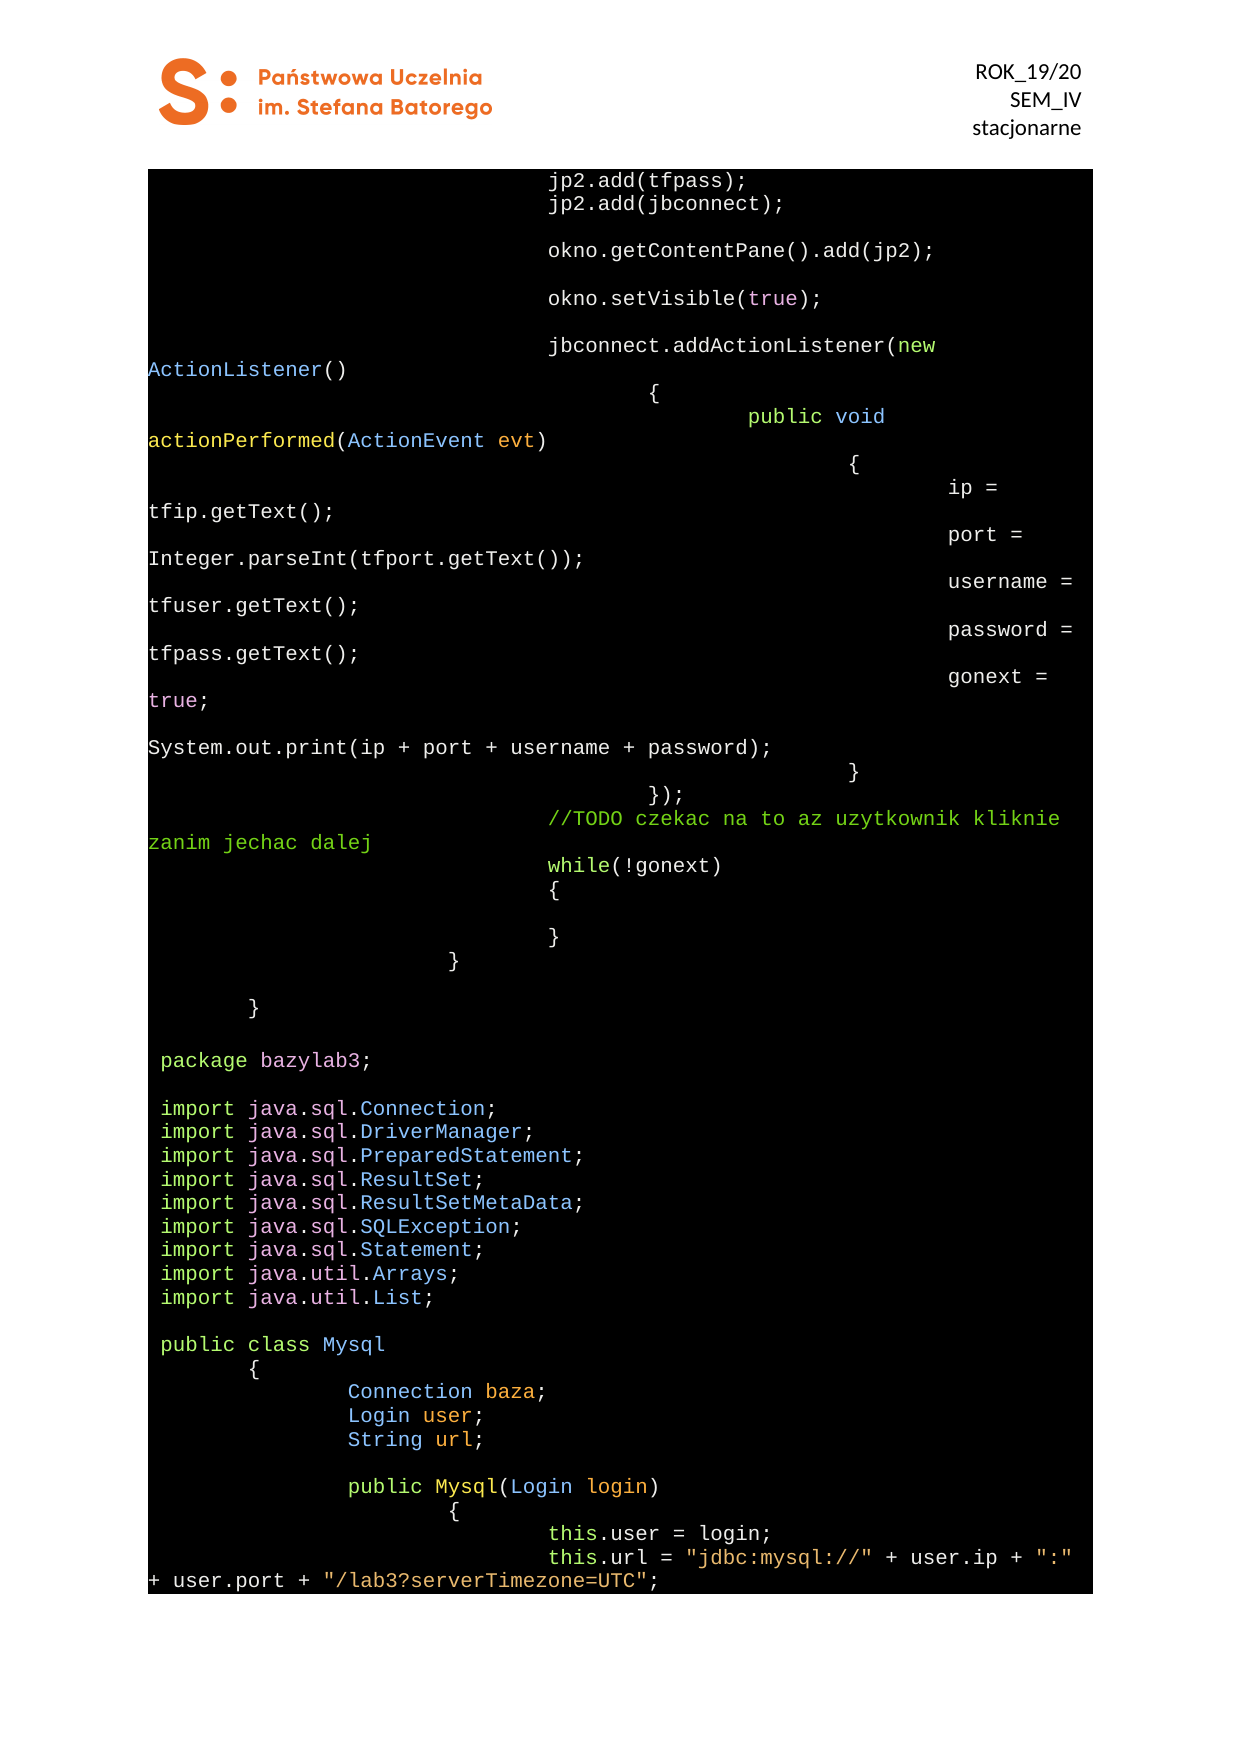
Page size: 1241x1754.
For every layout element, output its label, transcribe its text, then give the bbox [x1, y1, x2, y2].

text gonext = true; [148, 666, 1093, 713]
text public class Mysql [148, 1334, 1093, 1358]
text import java.sql.DriverManager; [148, 1121, 1093, 1145]
text import java.sql.PreparedStatement; [148, 1145, 1093, 1168]
text import java.sql.Connection; [148, 1098, 1093, 1121]
text { [148, 879, 1093, 903]
text } [148, 761, 1093, 784]
text Login user; [148, 1405, 1093, 1429]
text port = Integer.parseInt(tfport.getText()); [148, 524, 1093, 572]
text jp2.add(tfpass); [148, 169, 1093, 193]
text username = tfuser.getText(); [148, 572, 1093, 619]
picture [158, 58, 492, 125]
text { [148, 1358, 1093, 1381]
text } [148, 950, 1093, 973]
text import java.sql.ResultSet; [148, 1168, 1093, 1192]
text import java.sql.SQLException; [148, 1216, 1093, 1239]
text ip = tfip.getText(); [148, 477, 1093, 524]
text { [148, 1499, 1093, 1523]
text this.url = "jdbc:mysql://" + user.ip + ":" + user.port + "/lab3?serverTimezone=UTC"; [148, 1547, 1093, 1594]
text while(!gonext) [148, 855, 1093, 879]
text import java.sql.Statement; [148, 1239, 1093, 1263]
text System.out.print(ip + port + username + password); [148, 713, 1093, 761]
text okno.getContentPane().add(jp2); [148, 241, 1093, 264]
text import java.util.List; [148, 1287, 1093, 1310]
text jbconnect.addActionListener(new ActionListener() [148, 335, 1093, 382]
text jp2.add(jbconnect); [148, 193, 1093, 217]
text import java.util.Arrays; [148, 1263, 1093, 1287]
text package bazylab3; [148, 1050, 1093, 1074]
text String url; [148, 1429, 1093, 1452]
text password = tfpass.getText(); [148, 619, 1093, 666]
text okno.setVisible(true); [148, 288, 1093, 311]
text public void actionPerformed(ActionEvent evt) [148, 406, 1093, 453]
text } [148, 997, 1093, 1021]
text public Mysql(Login login) [148, 1476, 1093, 1499]
text }); [148, 784, 1093, 808]
text { [148, 382, 1093, 406]
text import java.sql.ResultSetMetaData; [148, 1192, 1093, 1216]
text this.user = login; [148, 1523, 1093, 1547]
text { [148, 453, 1093, 477]
text Connection baza; [148, 1381, 1093, 1405]
text } [148, 926, 1093, 950]
text //TODO czekac na to az uzytkownik kliknie zanim jechac dalej [148, 808, 1093, 855]
